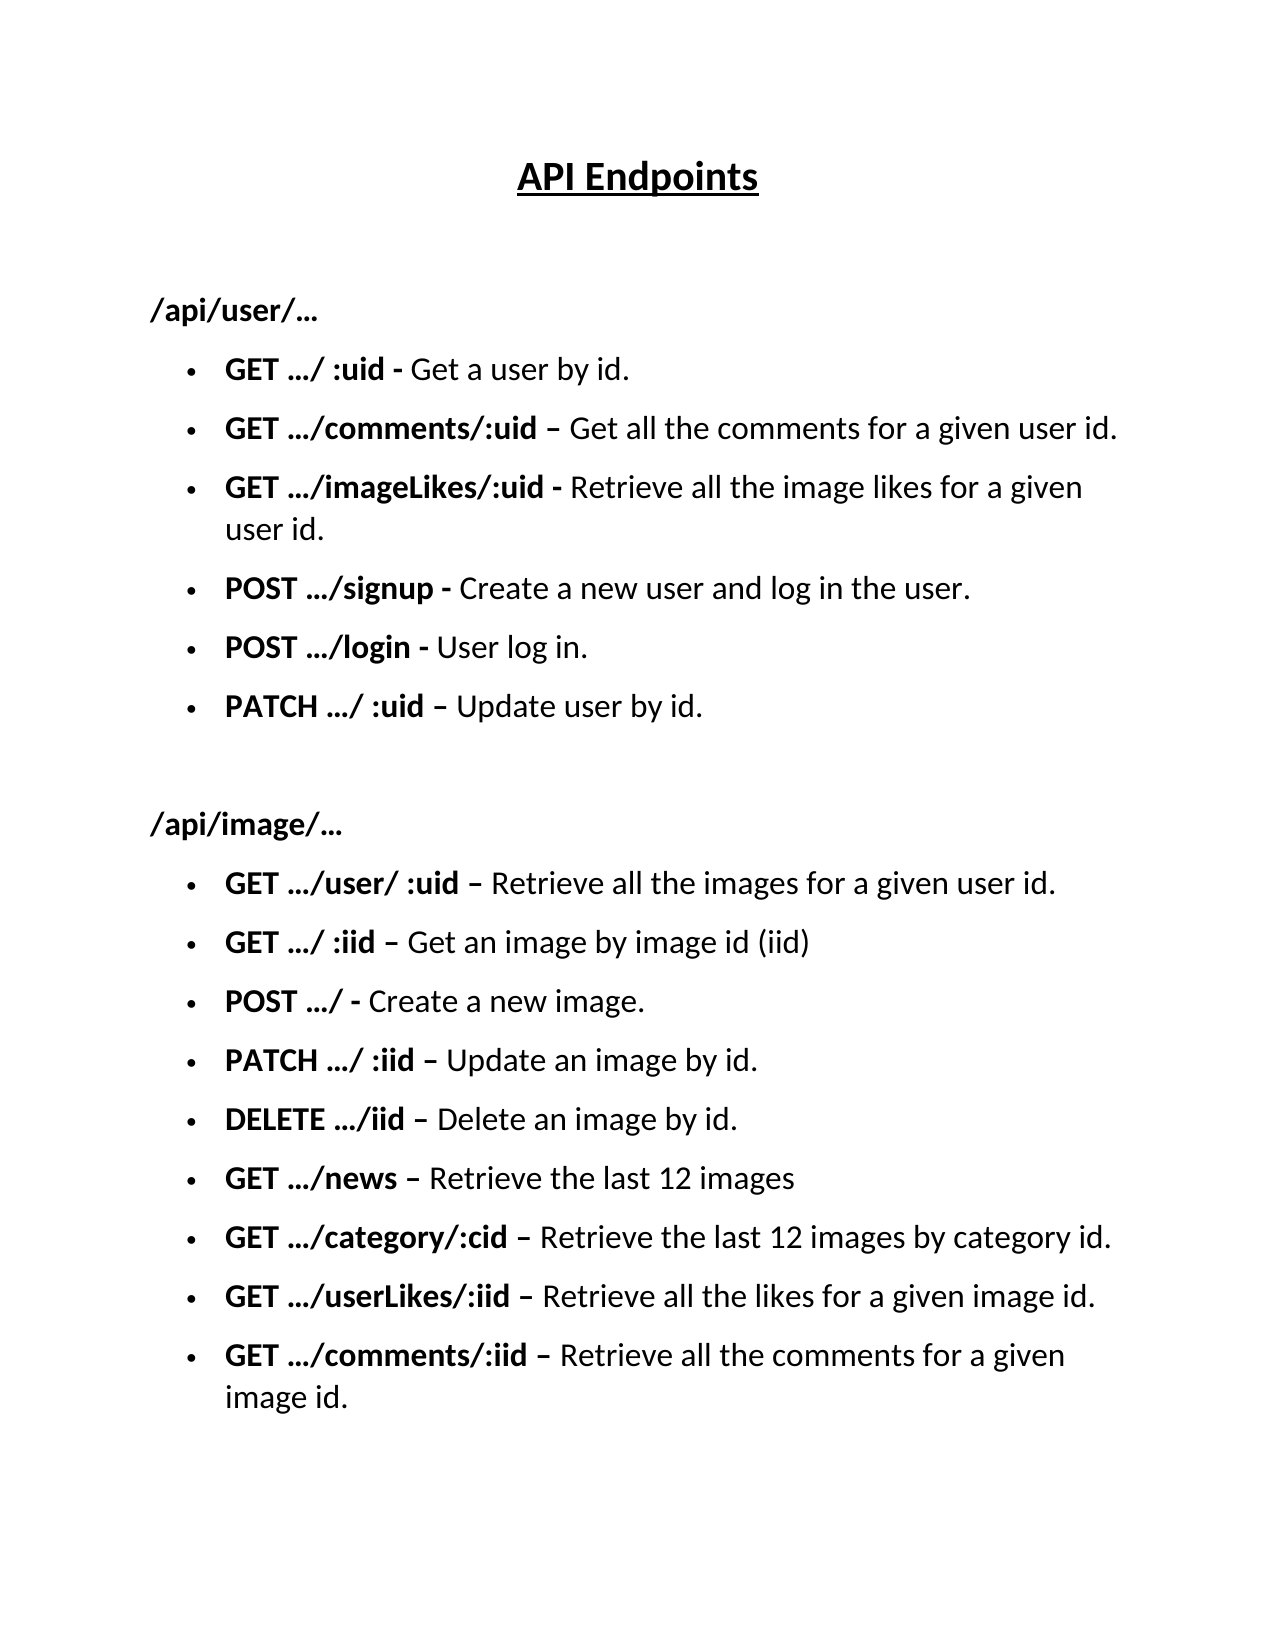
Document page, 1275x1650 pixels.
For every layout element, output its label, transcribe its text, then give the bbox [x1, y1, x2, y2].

list GET …/category/:cid – Retrieve the last 12 images by category id. [187, 1216, 1125, 1256]
list POST …/login - User log in. [187, 626, 1125, 667]
list PATCH …/ :uid – Update user by id. [187, 685, 1125, 726]
list GET …/comments/:uid – Get all the comments for a given user id. [187, 407, 1125, 448]
list GET …/imageLikes/:uid - Retrieve all the image likes for a given user id. [187, 466, 1125, 549]
list POST …/signup - Create a new user and log in the user. [187, 567, 1125, 608]
list GET …/userLikes/:iid – Retrieve all the likes for a given image id. [187, 1274, 1125, 1315]
text /api/user/… [150, 289, 1125, 330]
list GET …/comments/:iid – Retrieve all the comments for a given image id. [187, 1333, 1125, 1417]
list GET …/news – Retrieve the last 12 images [187, 1157, 1125, 1197]
list PATCH …/ :iid – Update an image by id. [187, 1039, 1125, 1079]
list POST …/ - Create a new image. [187, 980, 1125, 1021]
text API Endpoints [150, 150, 1125, 201]
list GET …/ :uid - Get a user by id. [187, 348, 1125, 389]
text /api/image/… [150, 803, 1125, 844]
list GET …/user/ :uid – Retrieve all the images for a given user id. [187, 862, 1125, 903]
list GET …/ :iid – Get an image by image id (iid) [187, 921, 1125, 962]
list DELETE …/iid – Delete an image by id. [187, 1098, 1125, 1138]
